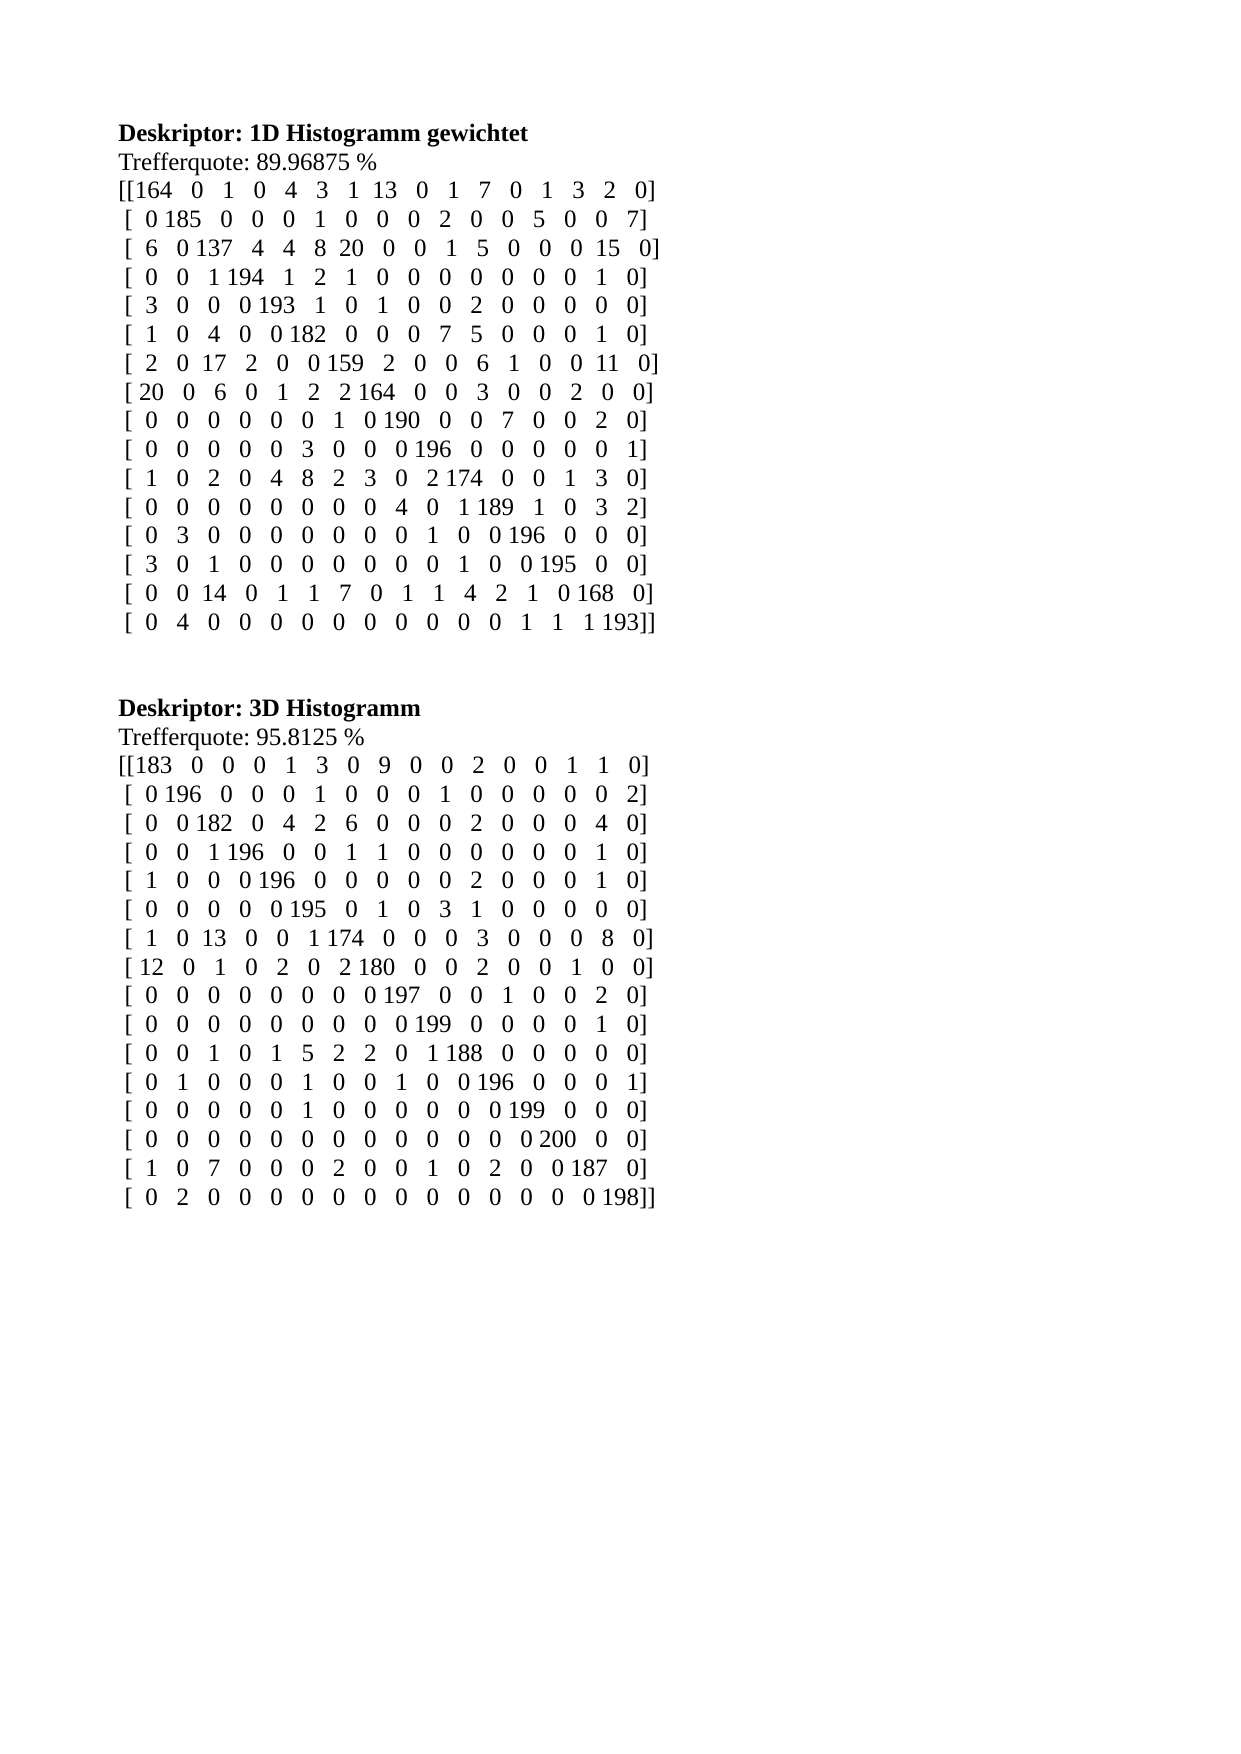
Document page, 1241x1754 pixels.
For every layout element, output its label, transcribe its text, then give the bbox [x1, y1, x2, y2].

text [[164 0 1 0 4 3 1 13 0 1 7 0 1 3 2 0] [118, 176, 1122, 204]
text [ 1 0 7 0 0 0 2 0 0 1 0 2 0 0 187 0] [118, 1153, 1122, 1182]
text [ 0 0 1 194 1 2 1 0 0 0 0 0 0 0 1 0] [118, 262, 1122, 291]
text [ 0 0 0 0 0 0 1 0 190 0 0 7 0 0 2 0] [118, 406, 1122, 434]
text [ 3 0 0 0 193 1 0 1 0 0 2 0 0 0 0 0] [118, 291, 1122, 319]
text [ 0 1 0 0 0 1 0 0 1 0 0 196 0 0 0 1] [118, 1067, 1122, 1096]
text [ 0 0 1 196 0 0 1 1 0 0 0 0 0 0 1 0] [118, 837, 1122, 866]
text [ 6 0 137 4 4 8 20 0 0 1 5 0 0 0 15 0] [118, 233, 1122, 262]
text [ 12 0 1 0 2 0 2 180 0 0 2 0 0 1 0 0] [118, 952, 1122, 981]
text [ 0 4 0 0 0 0 0 0 0 0 0 0 1 1 1 193]] [118, 607, 1122, 636]
text [ 0 0 14 0 1 1 7 0 1 1 4 2 1 0 168 0] [118, 578, 1122, 607]
text Trefferquote: 95.8125 % [118, 722, 1122, 751]
text [ 0 185 0 0 0 1 0 0 0 2 0 0 5 0 0 7] [118, 204, 1122, 233]
text Deskriptor: 3D Histogramm [118, 693, 1122, 722]
text [ 0 0 0 0 0 0 0 0 4 0 1 189 1 0 3 2] [118, 492, 1122, 521]
text [ 0 0 182 0 4 2 6 0 0 0 2 0 0 0 4 0] [118, 808, 1122, 837]
text [ 1 0 13 0 0 1 174 0 0 0 3 0 0 0 8 0] [118, 923, 1122, 952]
text [ 0 3 0 0 0 0 0 0 0 1 0 0 196 0 0 0] [118, 521, 1122, 549]
text [ 0 2 0 0 0 0 0 0 0 0 0 0 0 0 0 198]] [118, 1182, 1122, 1211]
text Deskriptor: 1D Histogramm gewichtet [118, 118, 1122, 147]
text [ 0 0 0 0 0 0 0 0 0 199 0 0 0 0 1 0] [118, 1009, 1122, 1038]
text [ 0 0 0 0 0 195 0 1 0 3 1 0 0 0 0 0] [118, 894, 1122, 923]
text [ 0 0 0 0 0 1 0 0 0 0 0 0 199 0 0 0] [118, 1096, 1122, 1124]
text [ 20 0 6 0 1 2 2 164 0 0 3 0 0 2 0 0] [118, 377, 1122, 406]
text Trefferquote: 89.96875 % [118, 147, 1122, 176]
text [ 1 0 2 0 4 8 2 3 0 2 174 0 0 1 3 0] [118, 463, 1122, 492]
text [ 0 0 1 0 1 5 2 2 0 1 188 0 0 0 0 0] [118, 1038, 1122, 1067]
text [ 0 0 0 0 0 0 0 0 0 0 0 0 0 200 0 0] [118, 1124, 1122, 1153]
text [ 0 0 0 0 0 0 0 0 197 0 0 1 0 0 2 0] [118, 981, 1122, 1009]
text [ 1 0 4 0 0 182 0 0 0 7 5 0 0 0 1 0] [118, 319, 1122, 348]
text [ 1 0 0 0 196 0 0 0 0 0 2 0 0 0 1 0] [118, 866, 1122, 894]
text [ 0 0 0 0 0 3 0 0 0 196 0 0 0 0 0 1] [118, 434, 1122, 463]
text [ 3 0 1 0 0 0 0 0 0 0 1 0 0 195 0 0] [118, 549, 1122, 578]
text [[183 0 0 0 1 3 0 9 0 0 2 0 0 1 1 0] [118, 751, 1122, 779]
text [ 0 196 0 0 0 1 0 0 0 1 0 0 0 0 0 2] [118, 779, 1122, 808]
text [ 2 0 17 2 0 0 159 2 0 0 6 1 0 0 11 0] [118, 348, 1122, 377]
